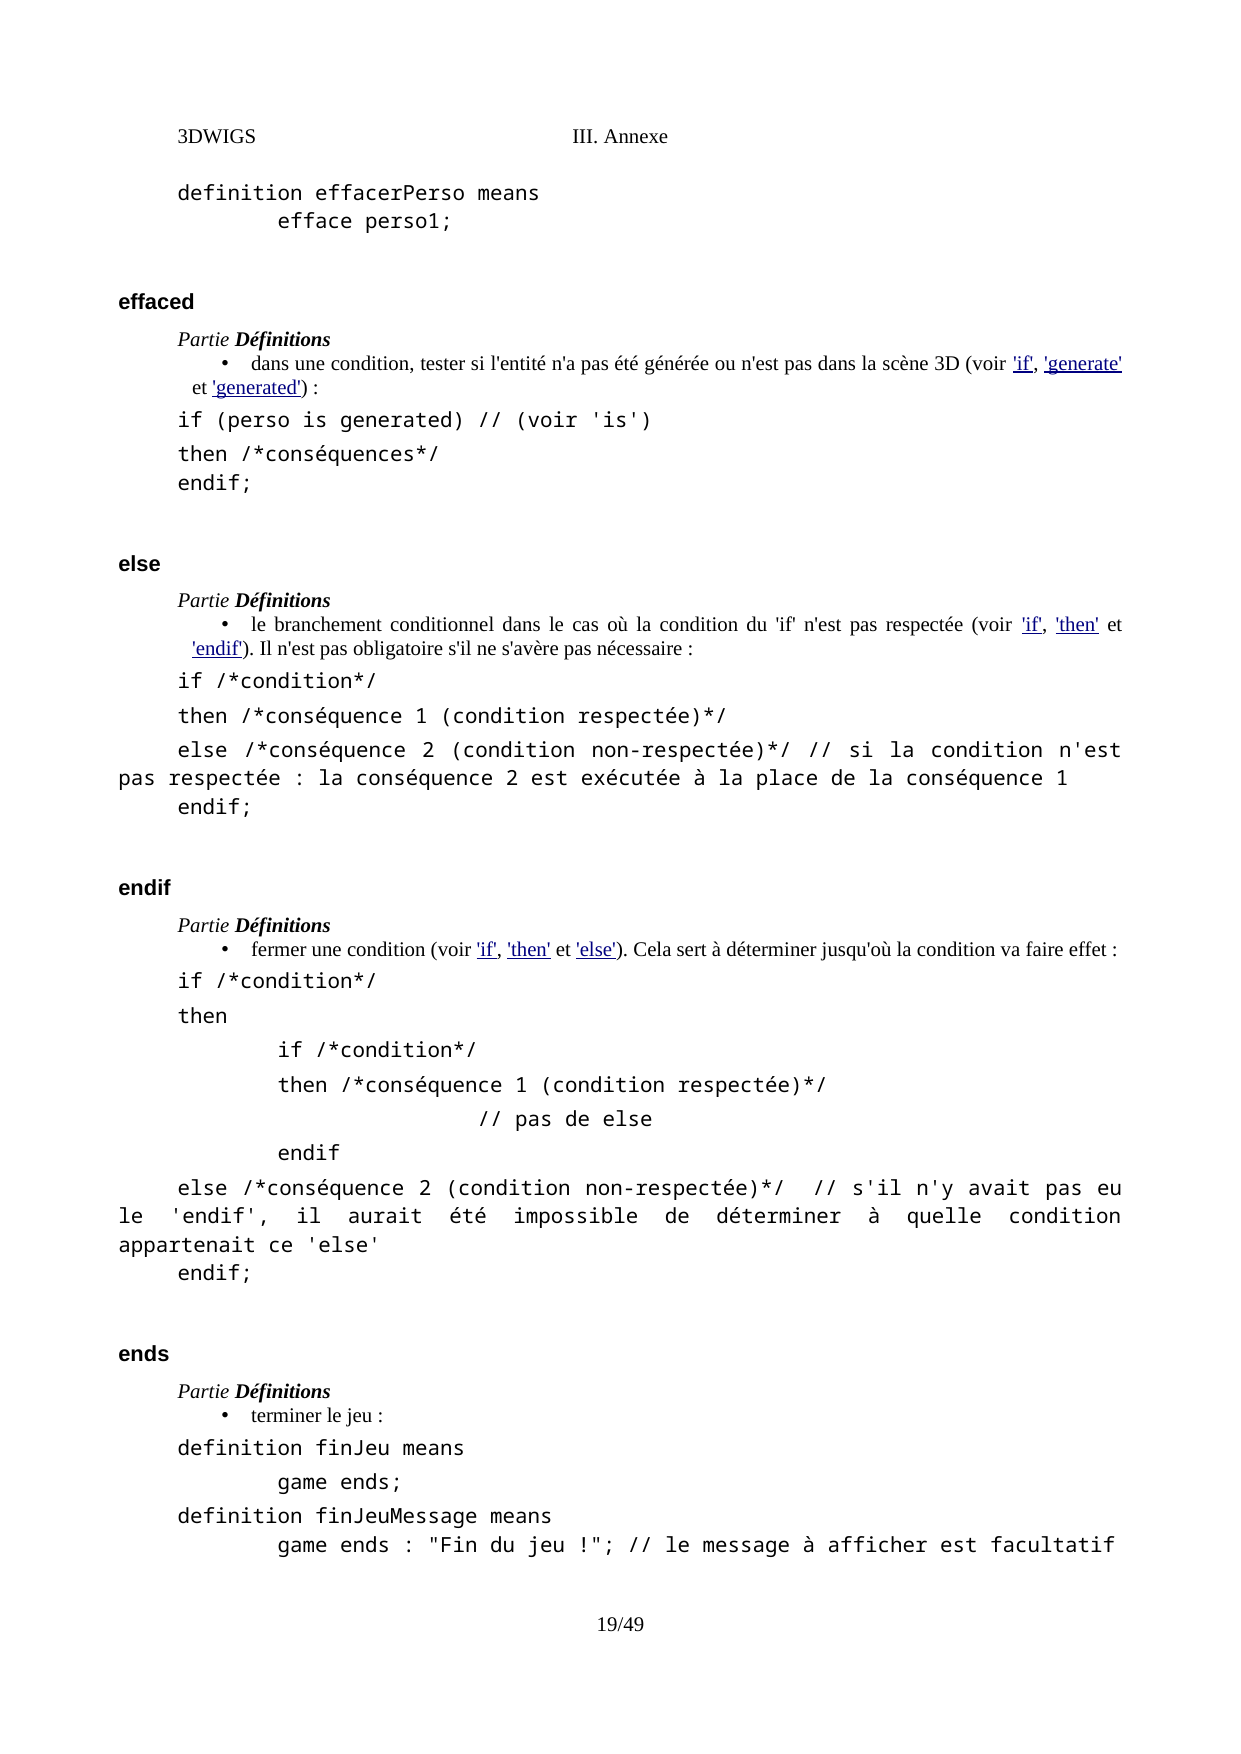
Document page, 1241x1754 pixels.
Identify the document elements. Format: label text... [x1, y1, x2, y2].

text definition effacerPerso means [118, 178, 1122, 206]
list fermer une condition (voir 'if', 'then' et 'else'). Cela sert à déterminer jusqu'où la condition va faire effet : [162, 937, 1122, 961]
text else /*conséquence 2 (condition non-respectée)*/ // s'il n'y avait pas eu le 'endif', il aurait été impossible de déterminer à quelle condition appartenait ce 'else' [118, 1173, 1122, 1258]
text else /*conséquence 2 (condition non-respectée)*/ // si la condition n'est pas respectée : la conséquence 2 est exécutée à la place de la conséquence 1 [118, 735, 1122, 792]
text Partie Définitions [118, 327, 1122, 351]
text game ends : "Fin du jeu !"; // le message à afficher est facultatif [118, 1530, 1122, 1558]
text Partie Définitions [118, 1379, 1122, 1403]
text endif; [118, 792, 1122, 820]
text if /*condition*/ [118, 1035, 1122, 1064]
subtitle ends [118, 1341, 1122, 1366]
text endif; [118, 468, 1122, 496]
text if (perso is generated) // (voir 'is') [118, 405, 1122, 433]
subtitle else [118, 551, 1122, 576]
text then /*conséquence 1 (condition respectée)*/ [118, 1070, 1122, 1098]
text Partie Définitions [118, 588, 1122, 612]
list terminer le jeu : [162, 1403, 1122, 1427]
text definition finJeu means [118, 1433, 1122, 1461]
text if /*condition*/ [118, 967, 1122, 995]
subtitle endif [118, 875, 1122, 900]
subtitle effaced [118, 289, 1122, 314]
list le branchement conditionnel dans le cas où la condition du 'if' n'est pas respectée (voir 'if', 'then' et 'endif'). Il n'est pas obligatoire s'il ne s'avère pas nécessaire : [162, 612, 1122, 660]
text definition finJeuMessage means [118, 1502, 1122, 1530]
text efface perso1; [118, 206, 1122, 234]
text game ends; [118, 1467, 1122, 1496]
text then [118, 1001, 1122, 1029]
text endif; [118, 1258, 1122, 1287]
text then /*conséquence 1 (condition respectée)*/ [118, 701, 1122, 729]
text if /*condition*/ [118, 666, 1122, 695]
text then /*conséquences*/ [118, 439, 1122, 468]
text endif [118, 1138, 1122, 1167]
list dans une condition, tester si l'entité n'a pas été générée ou n'est pas dans la scène 3D (voir 'if', 'generate' et 'generated') : [162, 351, 1122, 399]
text Partie Définitions [118, 913, 1122, 937]
text // pas de else [118, 1104, 1122, 1133]
